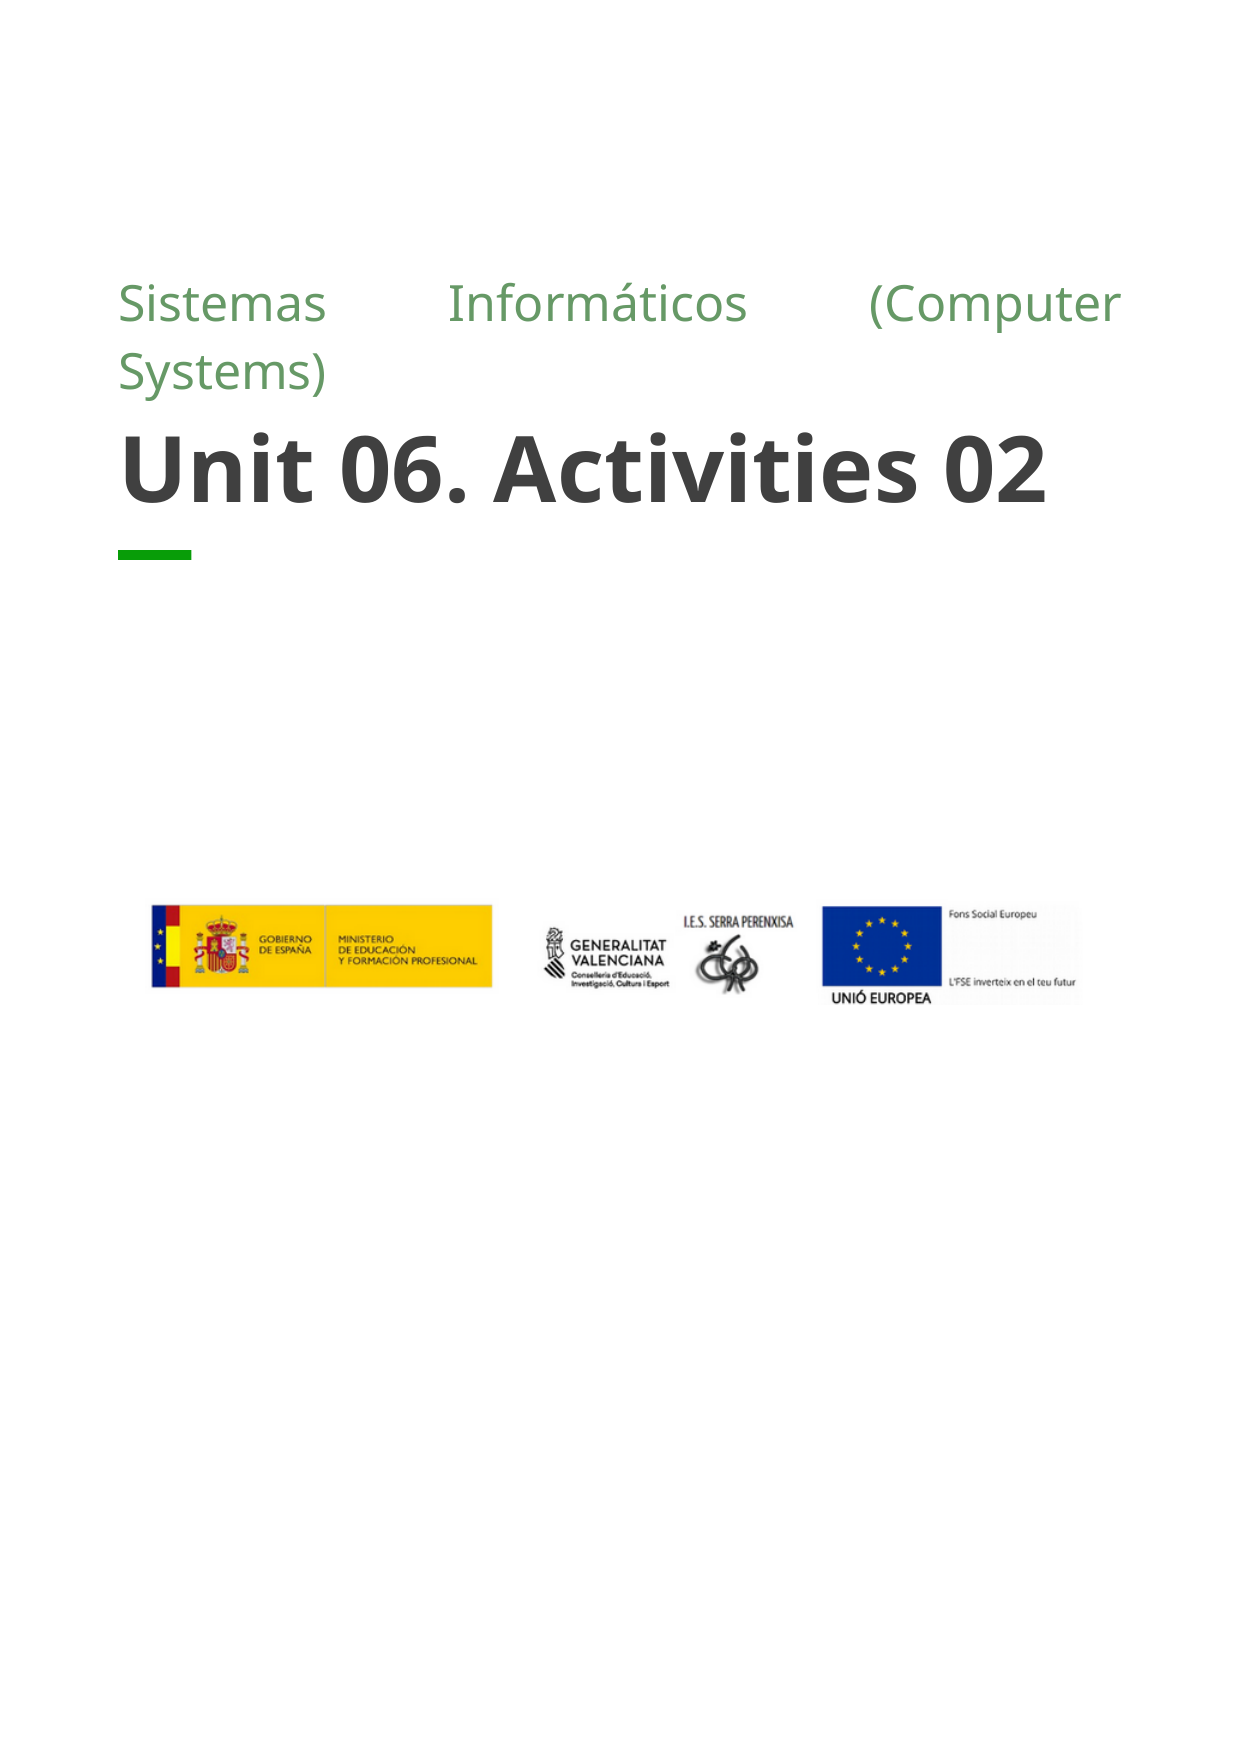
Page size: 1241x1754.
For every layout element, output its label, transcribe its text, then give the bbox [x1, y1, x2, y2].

title Sistemas Informáticos (Computer Systems) Unit 06. Activities 02 [118, 268, 1122, 529]
picture [118, 885, 1123, 1005]
picture [118, 550, 192, 560]
